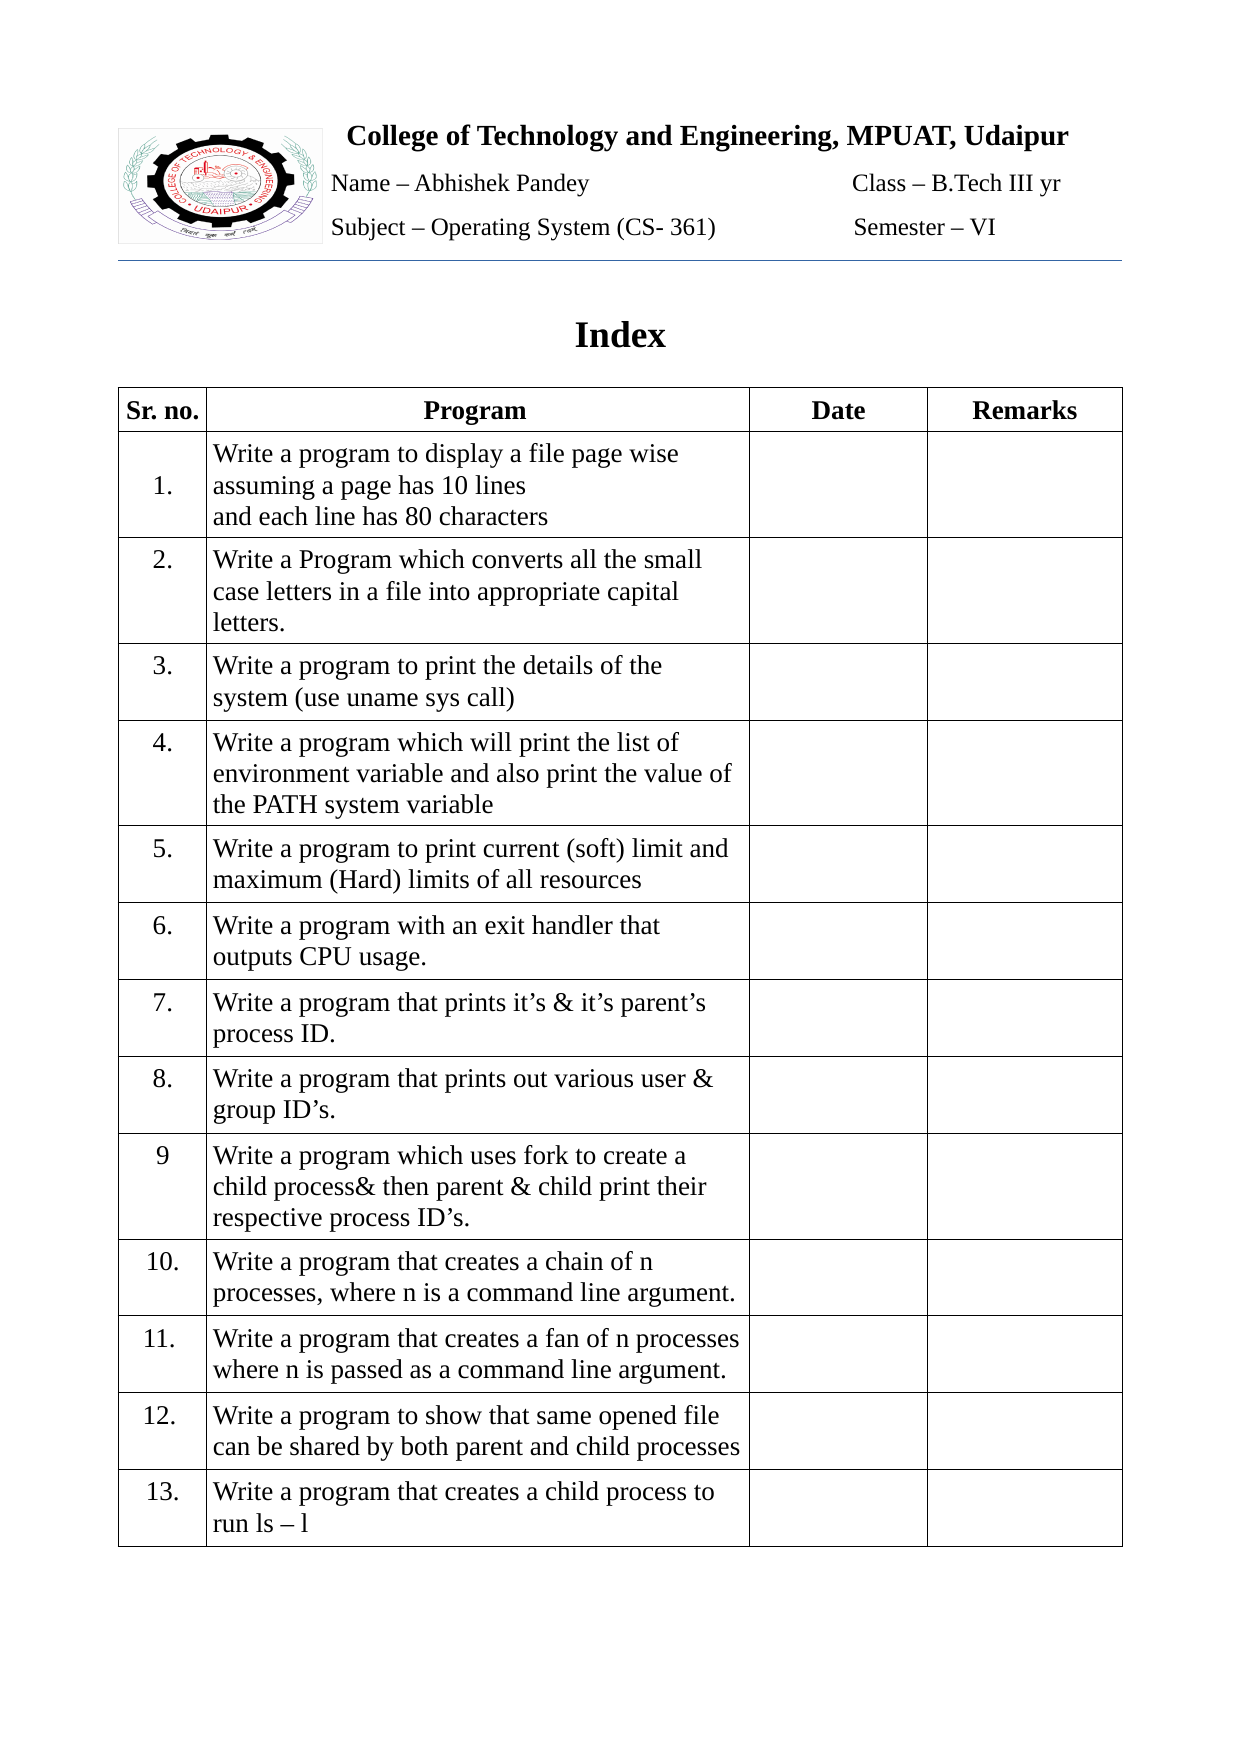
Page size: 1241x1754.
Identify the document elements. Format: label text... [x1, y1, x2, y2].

table_cell Write a program that creates a chain of n processes, where n is a command line argument. [207, 1240, 749, 1315]
table_cell [928, 1240, 1122, 1315]
table_cell [928, 903, 1122, 979]
table_cell [928, 721, 1122, 825]
table_cell [750, 980, 927, 1056]
table_cell [928, 644, 1122, 719]
table_header Date [750, 388, 927, 431]
table_cell [750, 1316, 927, 1392]
table_cell Write a program which uses fork to create a child process& then parent & child print their respective process ID’s. [207, 1134, 749, 1238]
table_header Sr. no. [119, 388, 206, 431]
table_cell Write a Program which converts all the small case letters in a file into appropriate capital letters. [207, 538, 749, 643]
table_cell 13. [119, 1470, 206, 1546]
table_cell Write a program that prints out various user & group ID’s. [207, 1057, 749, 1132]
table_cell Write a program to display a file page wise assuming a page has 10 lines and each line has 80 characters [207, 432, 749, 537]
table_cell 7. [119, 980, 206, 1056]
table_header Program [207, 388, 749, 431]
table_cell [750, 432, 927, 537]
table_cell [928, 1057, 1122, 1132]
table_cell 5. [119, 826, 206, 902]
table_cell [750, 1134, 927, 1238]
table_cell 3. [119, 644, 206, 719]
table_cell [928, 826, 1122, 902]
table_cell Write a program with an exit handler that outputs CPU usage. [207, 903, 749, 979]
table_cell [750, 1057, 927, 1132]
table_cell 4. [119, 721, 206, 825]
table_cell [928, 1316, 1122, 1392]
picture [118, 128, 323, 244]
table_cell Write a program that prints it’s & it’s parent’s process ID. [207, 980, 749, 1056]
table_cell [750, 1240, 927, 1315]
table_header Remarks [928, 388, 1122, 431]
table_cell 9 [119, 1134, 206, 1238]
table_cell Write a program to show that same opened file can be shared by both parent and child processes [207, 1393, 749, 1469]
table_cell [750, 721, 927, 825]
table_cell Write a program that creates a fan of n processes where n is passed as a command line argument. [207, 1316, 749, 1392]
table_cell 12. [119, 1393, 206, 1469]
text Index [118, 313, 1122, 356]
table_cell [928, 1470, 1122, 1546]
table_cell 8. [119, 1057, 206, 1132]
table_cell [750, 538, 927, 643]
table_cell [928, 980, 1122, 1056]
table_cell Write a program to print the details of the system (use uname sys call) [207, 644, 749, 719]
table_cell 1. [119, 432, 206, 537]
table_cell [750, 644, 927, 719]
table_cell [750, 826, 927, 902]
table_cell 10. [119, 1240, 206, 1315]
table_cell [928, 1134, 1122, 1238]
table_cell [750, 903, 927, 979]
table_cell [750, 1470, 927, 1546]
table_cell [928, 1393, 1122, 1469]
table_cell 2. [119, 538, 206, 643]
table_cell [750, 1393, 927, 1469]
table_cell 11. [119, 1316, 206, 1392]
table_cell Write a program to print current (soft) limit and maximum (Hard) limits of all resources [207, 826, 749, 902]
table_cell [928, 538, 1122, 643]
table_cell Write a program that creates a child process to run ls – l [207, 1470, 749, 1546]
table_cell 6. [119, 903, 206, 979]
table_cell Write a program which will print the list of environment variable and also print the value of the PATH system variable [207, 721, 749, 825]
table_cell [928, 432, 1122, 537]
